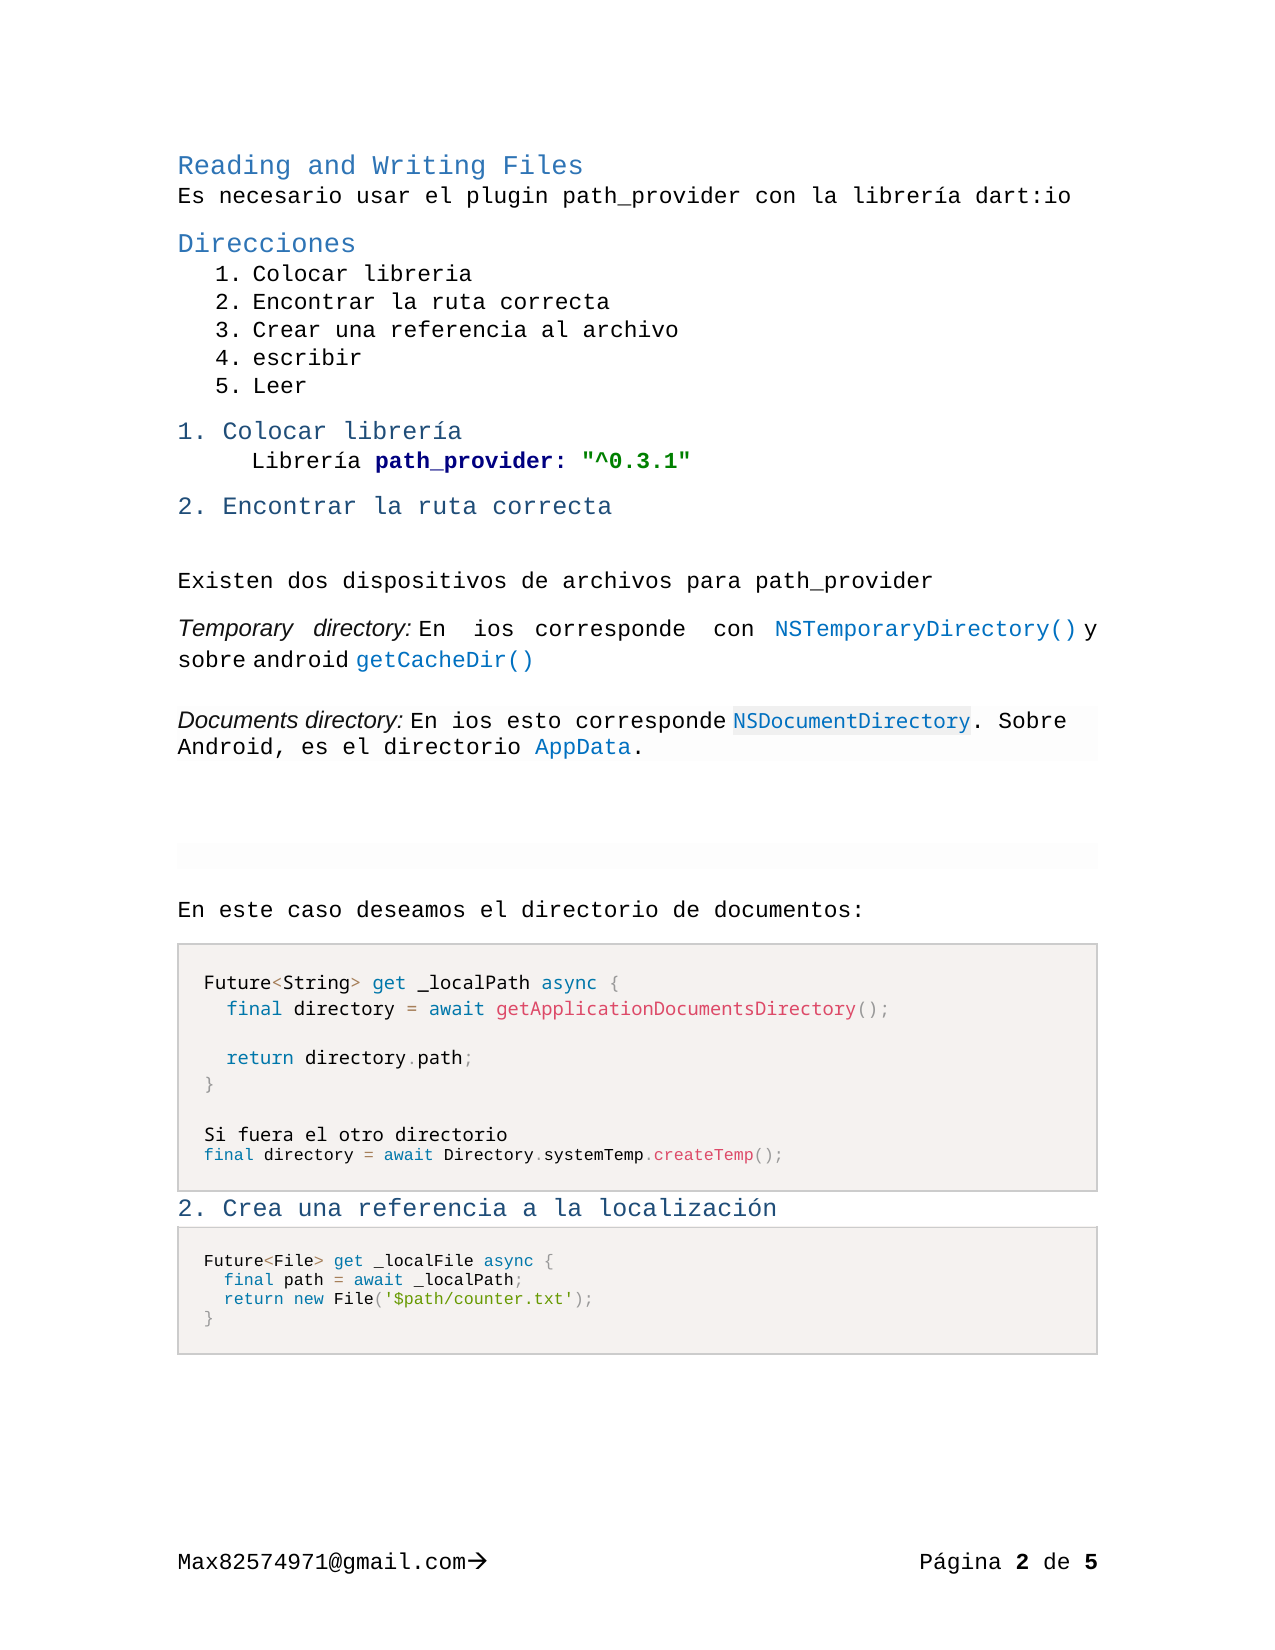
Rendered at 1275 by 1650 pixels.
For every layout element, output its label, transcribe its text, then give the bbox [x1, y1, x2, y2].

list Crear una referencia al archivo [215, 318, 1098, 344]
text Es necesario usar el plugin path_provider con la librería dart:io [177, 185, 1098, 211]
list Encontrar la ruta correcta [215, 291, 1098, 316]
text Librería path_provider: "^0.3.1" [177, 449, 1098, 475]
text final directory = await getApplicationDocumentsDirectory(); [179, 968, 1096, 994]
text return directory.path; [179, 1018, 1096, 1043]
text Existen dos dispositivos de archivos para path_provider [177, 569, 1098, 595]
list Leer [215, 374, 1098, 400]
text Future<File> get _localFile async { [179, 1228, 1096, 1245]
list Colocar libreria [215, 263, 1098, 288]
text Future<String> get _localPath async { [179, 945, 1096, 968]
subtitle 1. Colocar librería [177, 419, 1098, 447]
subtitle 2. Crea una referencia a la localización [177, 1196, 1098, 1224]
text } [179, 1283, 1096, 1353]
text Temporary directory: En ios corresponde con NSTemporaryDirectory() y sobre android getCacheDir() [177, 614, 1098, 674]
text } [179, 1043, 1096, 1069]
list escribir [215, 346, 1098, 372]
text final path = await _localPath; [179, 1245, 1096, 1264]
text return new File('$path/counter.txt'); [179, 1264, 1096, 1283]
subtitle 2. Encontrar la ruta correcta [177, 494, 1098, 522]
text En este caso deseamos el directorio de documentos: [177, 898, 1098, 924]
subtitle Reading and Writing Files [177, 152, 1098, 182]
text Documents directory: En ios esto corresponde NSDocumentDirectory. Sobre Android, es el directorio AppData. [177, 706, 1098, 761]
subtitle Direcciones [177, 229, 1098, 260]
text Si fuera el otro directorio [179, 1094, 1096, 1120]
text final directory = await Directory.systemTemp.createTemp(); [179, 1120, 1096, 1190]
